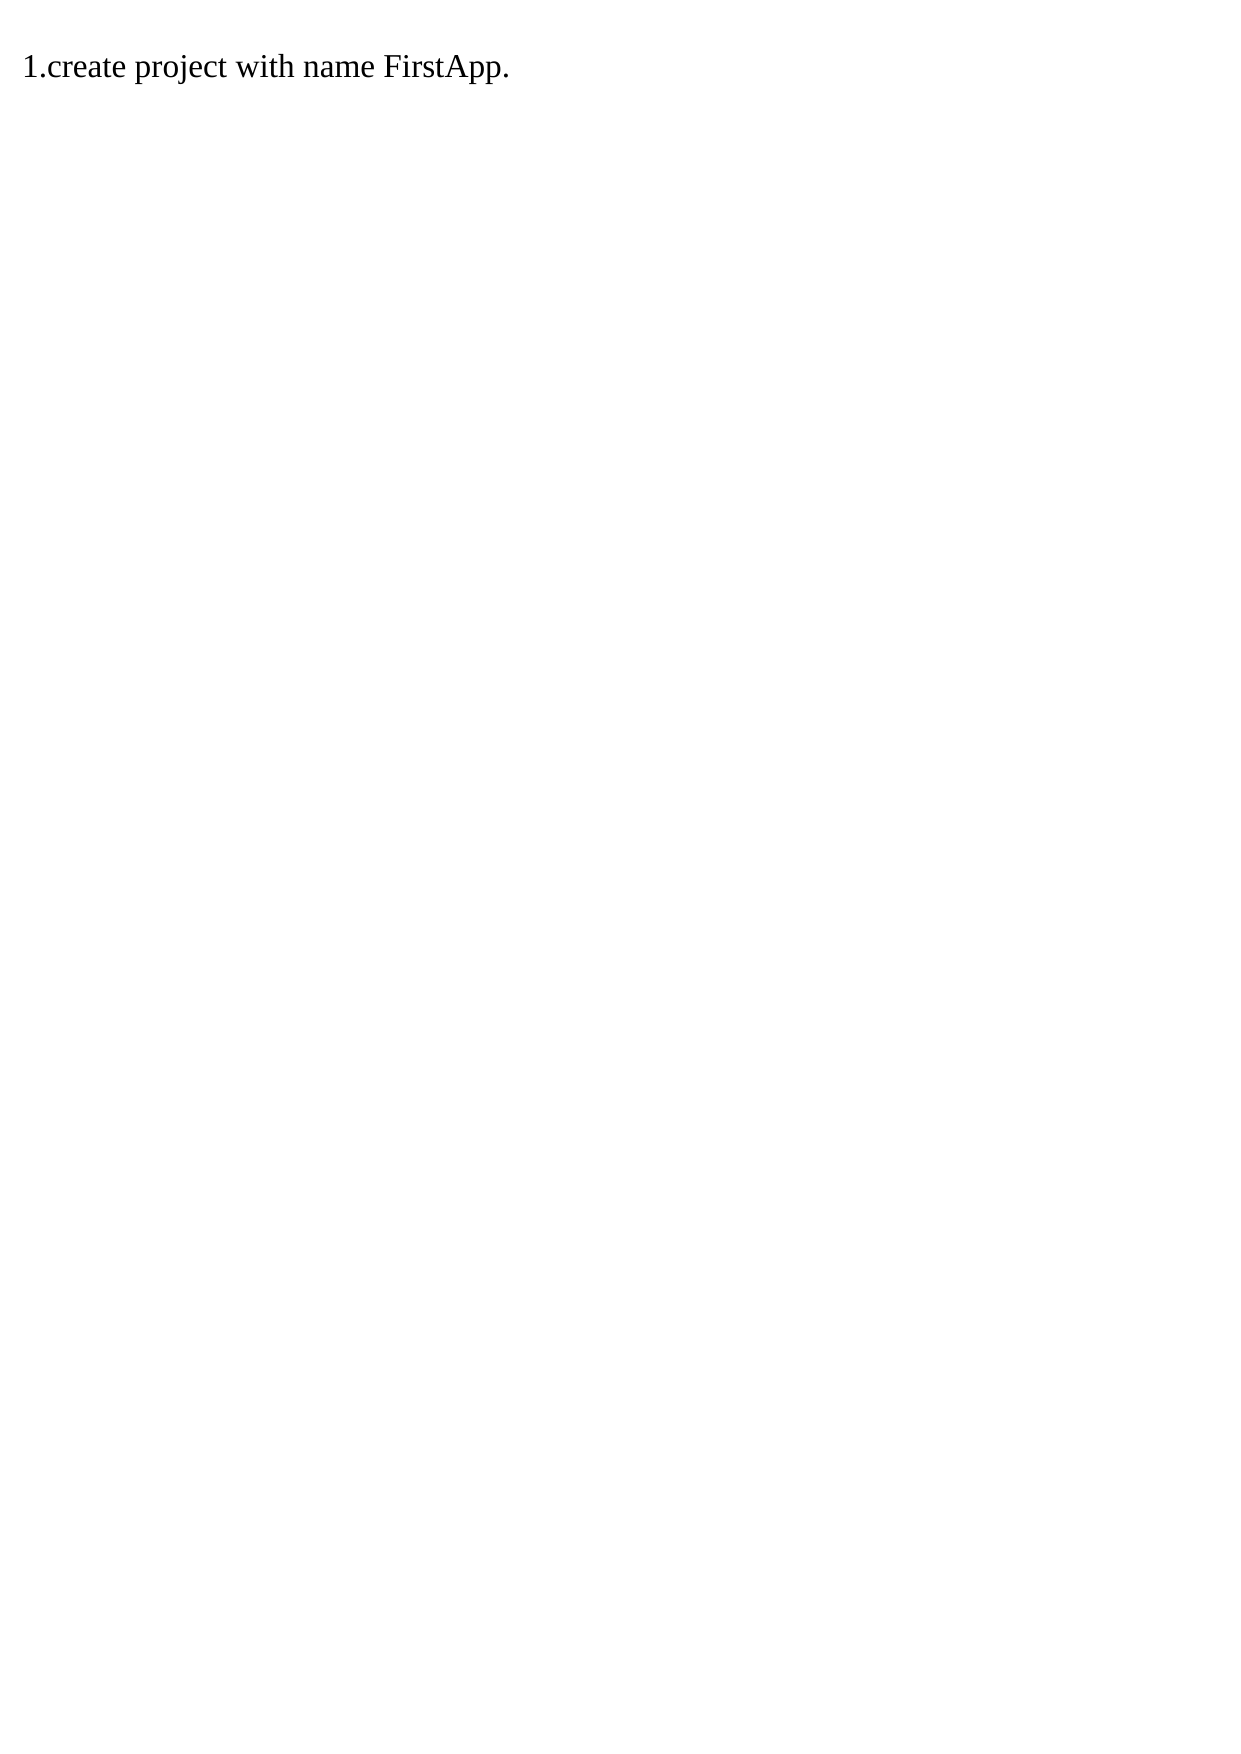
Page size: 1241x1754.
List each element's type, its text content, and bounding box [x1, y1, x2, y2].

text 1.create project with name FirstApp. [22, 46, 1123, 84]
